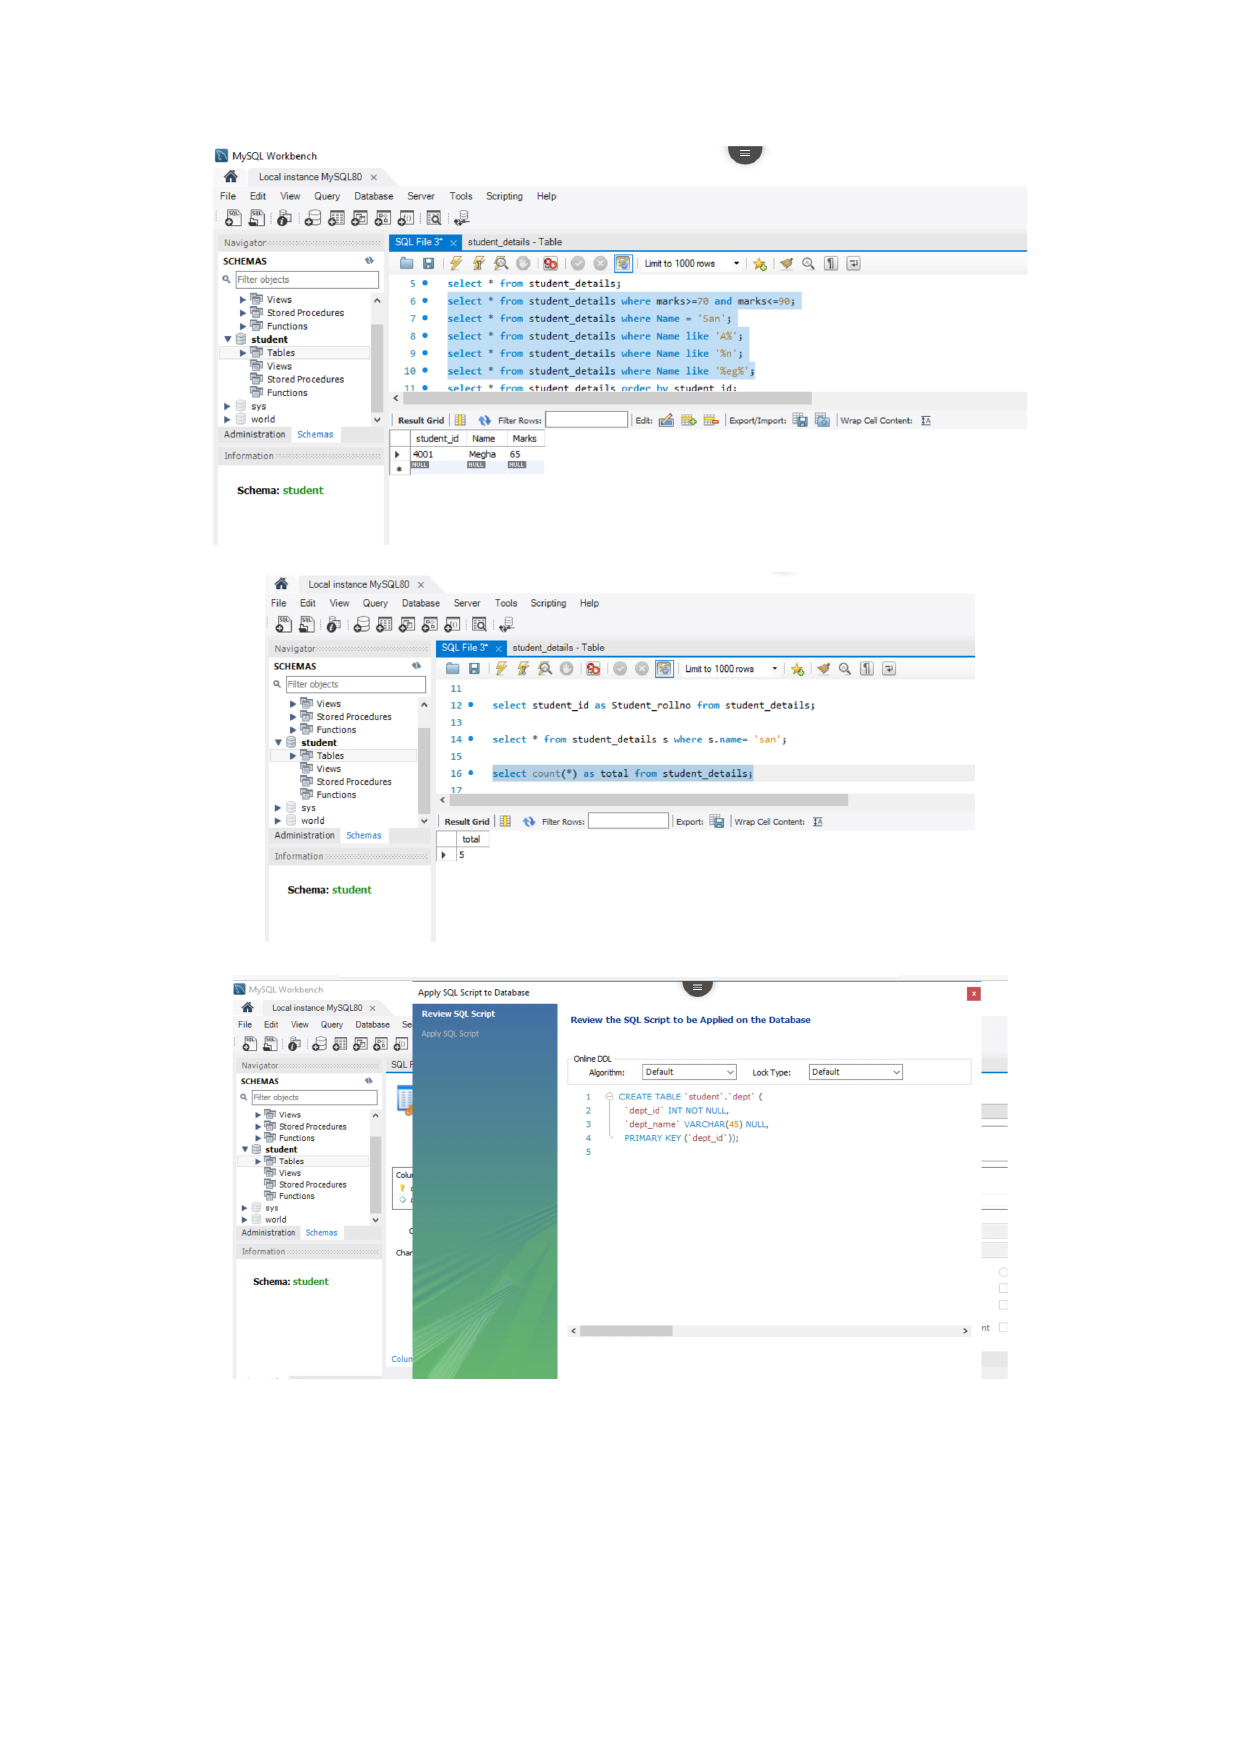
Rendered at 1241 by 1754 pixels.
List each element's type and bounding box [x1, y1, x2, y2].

picture [213, 146, 1028, 545]
picture [265, 572, 976, 942]
picture [232, 975, 1008, 1379]
